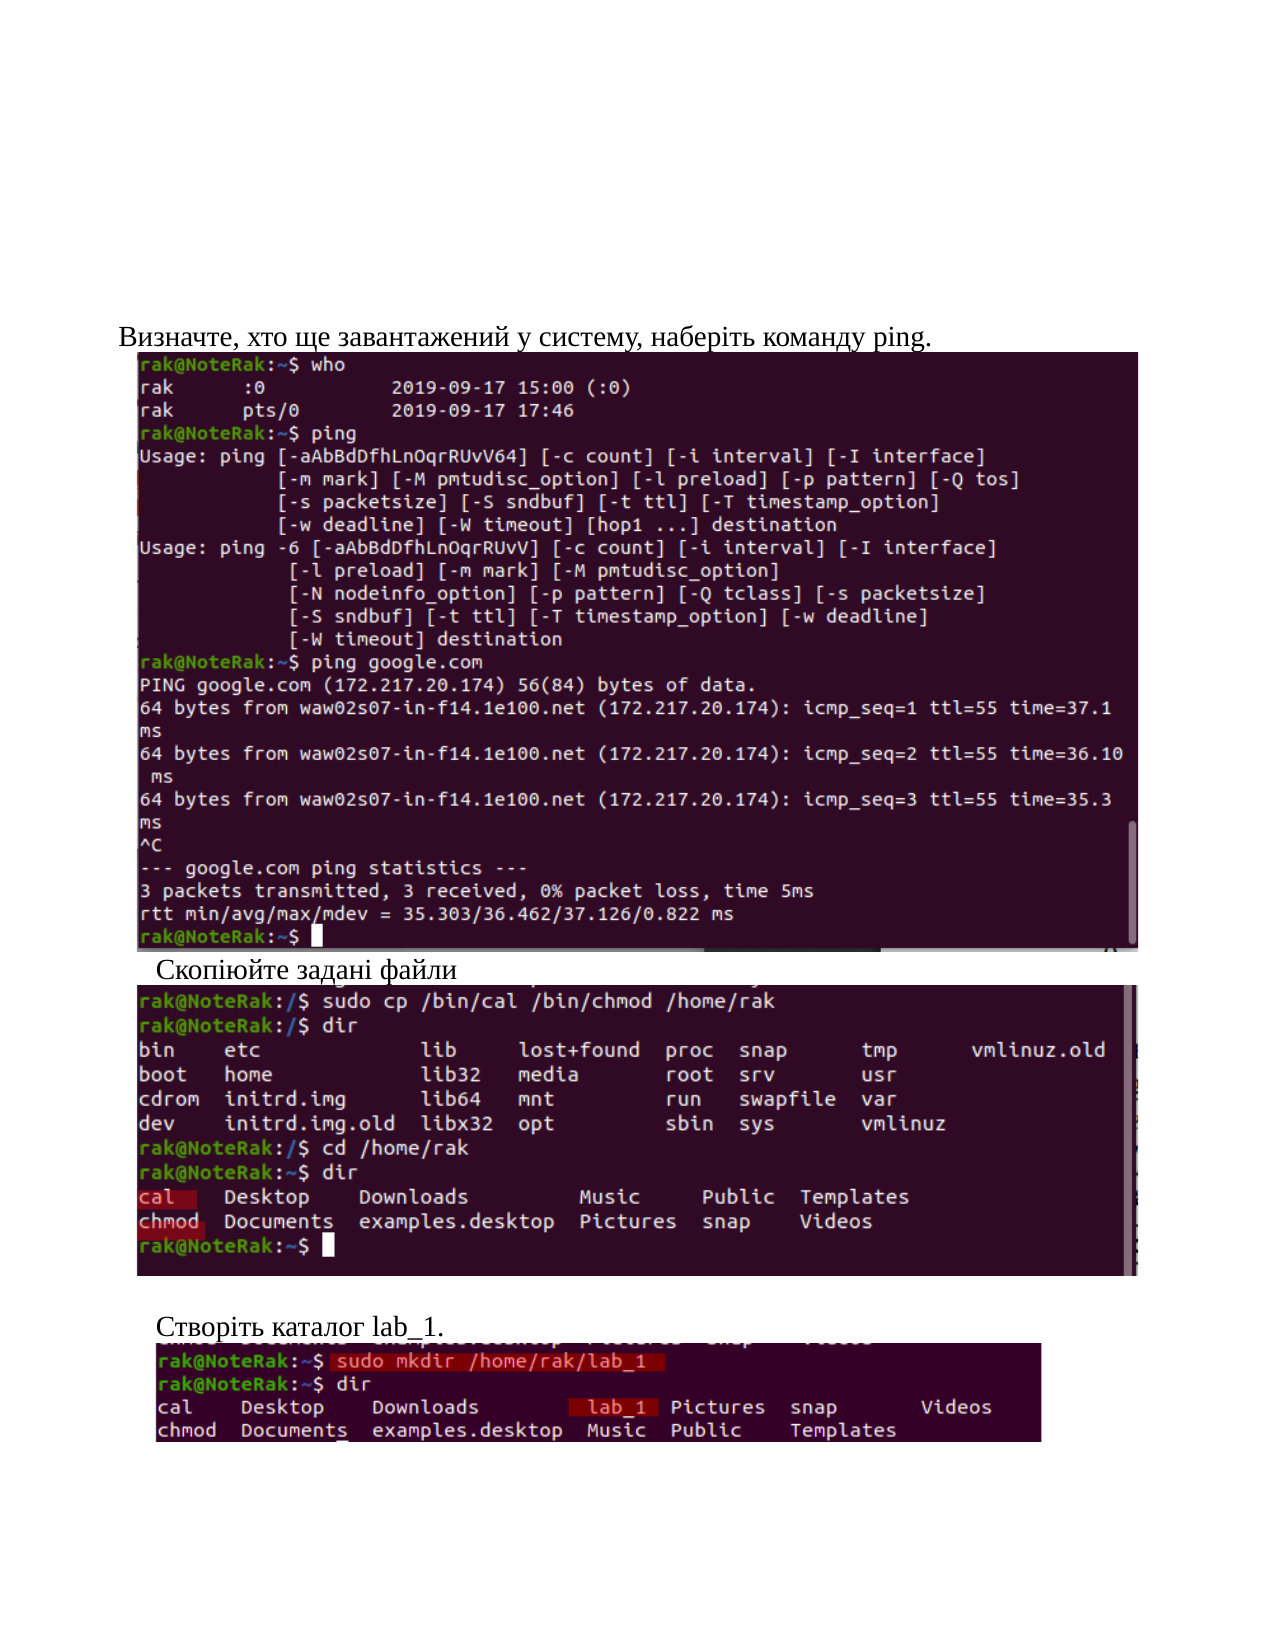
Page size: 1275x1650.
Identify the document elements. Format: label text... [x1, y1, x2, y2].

text Скопіюйте задані файли [156, 353, 1157, 985]
text Визначте, хто ще завантажений у систему, наберіть команду ping. [118, 319, 1157, 353]
picture [155, 1343, 1042, 1442]
text Створіть каталог lab_1. [156, 1309, 1157, 1441]
picture [136, 352, 1139, 952]
picture [136, 985, 1139, 1276]
